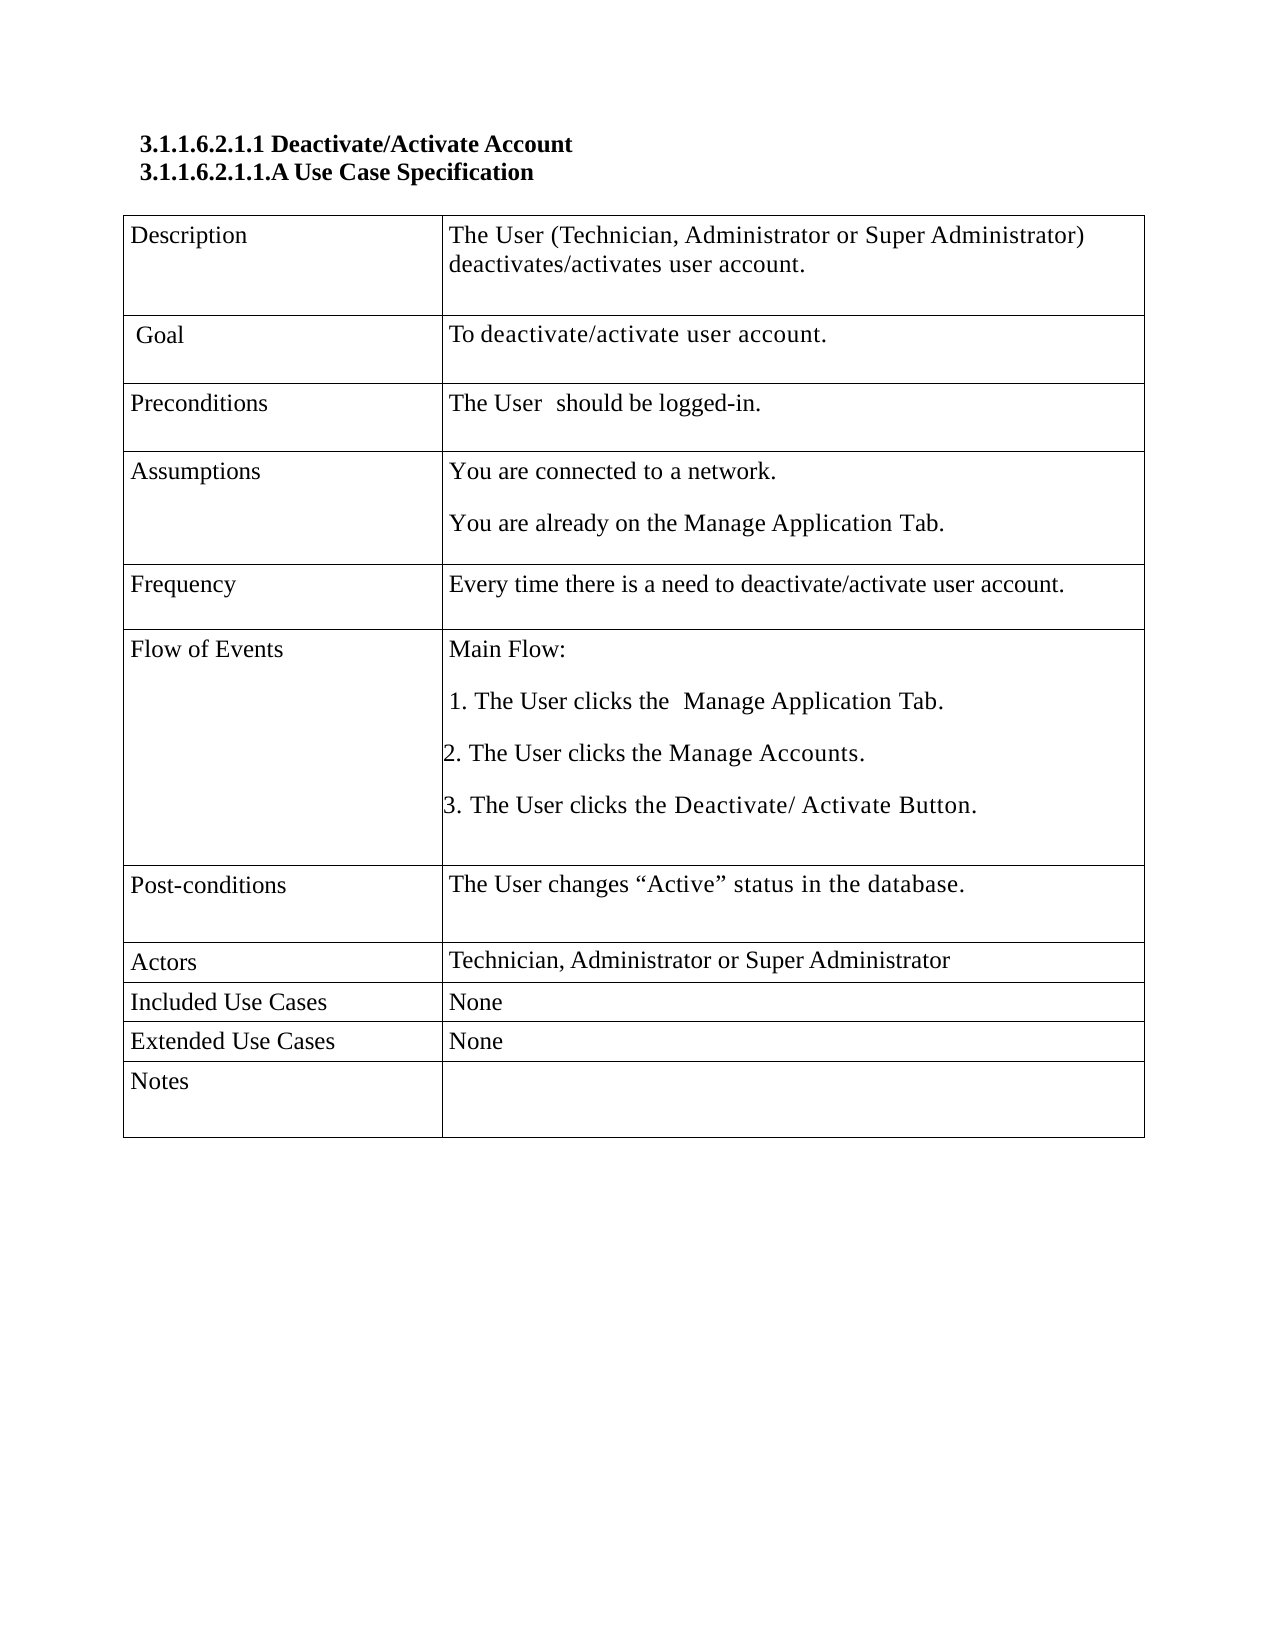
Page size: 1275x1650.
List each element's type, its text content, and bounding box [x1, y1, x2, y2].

table_cell You are connected to a network. You are already on the Manage Application Tab. [443, 452, 1144, 564]
table_cell Frequency [124, 565, 442, 629]
table_cell Main Flow: 1. The User clicks the Manage Application Tab. 2. The User clicks the Manage Accounts. 3. The User clicks the Deactivate/ Activate Button. [443, 630, 1144, 865]
table_cell The User should be logged-in. [443, 384, 1144, 451]
table_header Description [124, 216, 442, 315]
table_cell Technician, Administrator or Super Administrator [443, 943, 1144, 982]
text 3.1.1.6.2.1.1 Deactivate/Activate Account [139, 129, 1135, 157]
table_cell The User changes “Active” status in the database. [443, 866, 1144, 942]
table_cell None [443, 983, 1144, 1021]
table_cell Assumptions [124, 452, 442, 564]
table_cell To deactivate/activate user account. [443, 316, 1144, 383]
table_cell Preconditions [124, 384, 442, 451]
table_cell Flow of Events [124, 630, 442, 865]
table_cell Actors [124, 943, 442, 982]
table_cell [443, 1062, 1144, 1137]
table_cell Goal Goal [124, 316, 442, 383]
table_cell Notes [124, 1062, 442, 1137]
table_cell Extended Use Cases [124, 1022, 442, 1061]
table_header The User (Technician, Administrator or Super Administrator) deactivates/activates user account. [443, 216, 1144, 315]
table_cell Every time there is a need to deactivate/activate user account. [443, 565, 1144, 629]
table_cell Included Use Cases [124, 983, 442, 1021]
table_cell Post-conditions [124, 866, 442, 942]
table_cell None [443, 1022, 1144, 1061]
text 3.1.1.6.2.1.1.A Use Case Specification [139, 157, 1135, 186]
